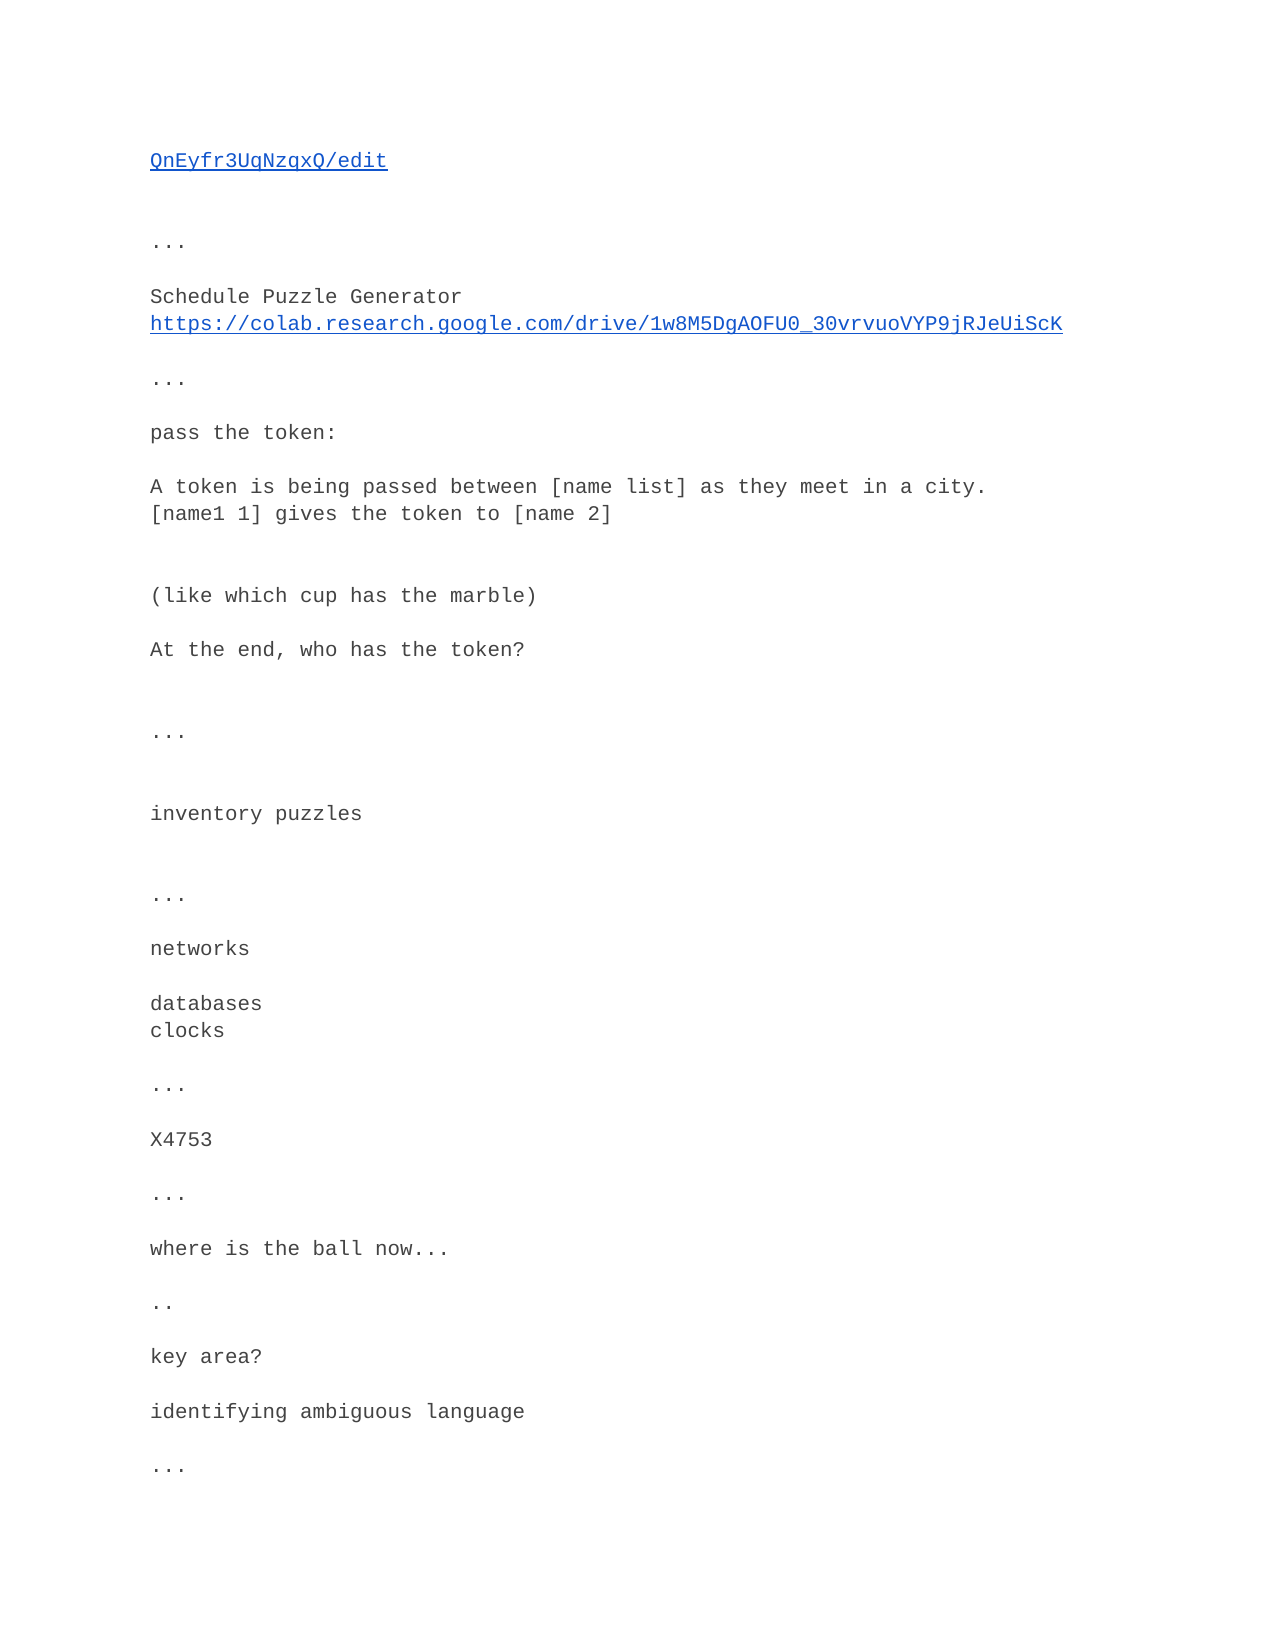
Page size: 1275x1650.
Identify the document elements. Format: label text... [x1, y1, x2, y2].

text QnEyfr3UqNzqxQ/edit [150, 150, 1125, 174]
text ... [150, 1183, 1125, 1207]
text Schedule Puzzle Generator [150, 286, 1125, 309]
text pass the token: [150, 422, 1125, 446]
text .. [150, 1292, 1125, 1316]
text (like which cup has the marble) [150, 585, 1125, 609]
text X4753 [150, 1129, 1125, 1152]
text ... [150, 721, 1125, 744]
text https://colab.research.google.com/drive/1w8M5DgAOFU0_30vrvuoVYP9jRJeUiScK [150, 313, 1125, 337]
text [name1 1] gives the token to [name 2] [150, 503, 1125, 527]
text databases [150, 993, 1125, 1016]
text where is the ball now... [150, 1237, 1125, 1261]
text ... [150, 367, 1125, 391]
text A token is being passed between [name list] as they meet in a city. [150, 476, 1125, 500]
text identifying ambiguous language [150, 1401, 1125, 1424]
text At the end, who has the token? [150, 639, 1125, 663]
text ... [150, 232, 1125, 255]
text ... [150, 1074, 1125, 1098]
text clocks [150, 1020, 1125, 1044]
text ... [150, 1455, 1125, 1479]
text networks [150, 938, 1125, 962]
text ... [150, 884, 1125, 908]
text inventory puzzles [150, 802, 1125, 826]
text key area? [150, 1346, 1125, 1370]
